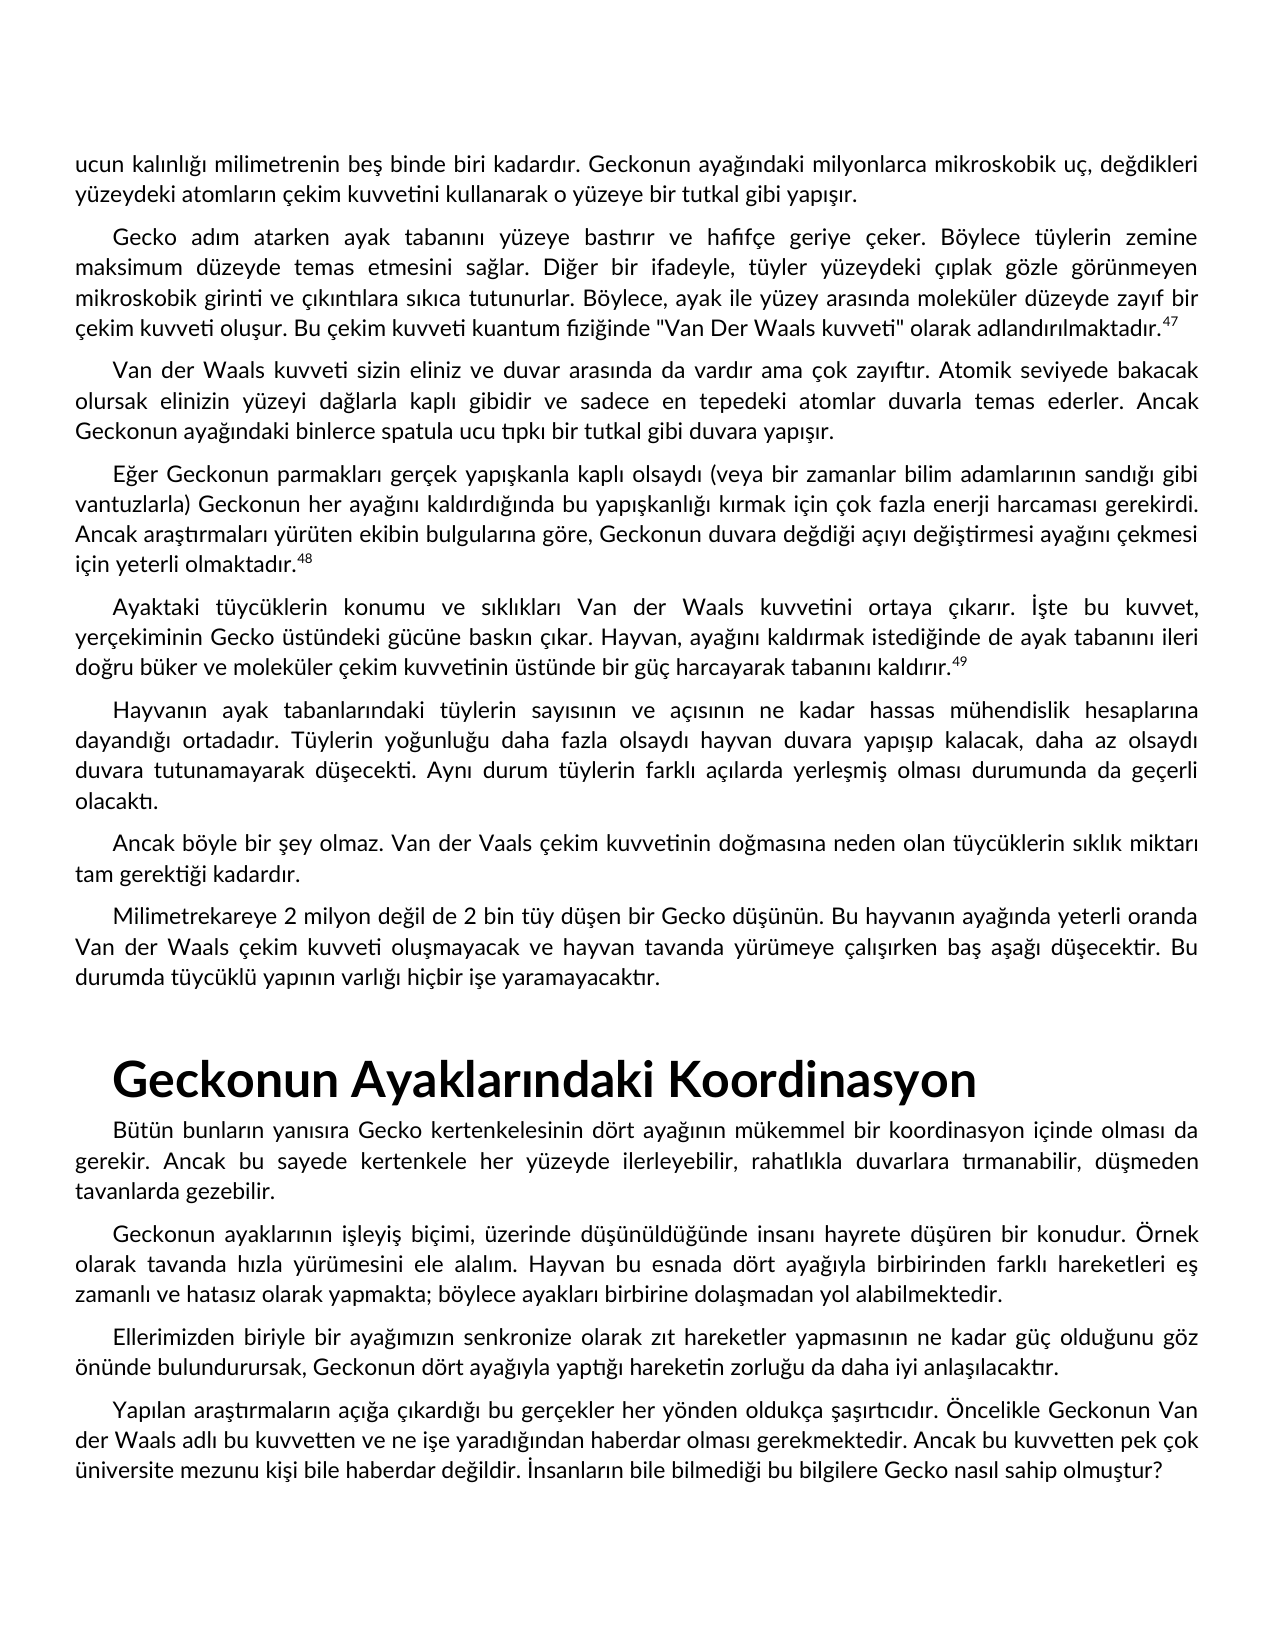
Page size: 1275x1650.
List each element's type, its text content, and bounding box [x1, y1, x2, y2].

text Geckonun ayaklarının işleyiş biçimi, üzerinde düşünüldüğünde insanı hayrete düşüren bir konudur. Örnek olarak tavanda hızla yürümesini ele alalım. Hayvan bu esnada dört ayağıyla birbirinden farklı hareketleri eş zamanlı ve hatasız olarak yapmakta; böylece ayakları birbirine dolaşmadan yol alabilmektedir. [75, 1219, 1200, 1307]
text ucun kalınlığı milimetrenin beş binde biri kadardır. Geckonun ayağındaki milyonlarca mikroskobik uç, değdikleri yüzeydeki atomların çekim kuvvetini kullanarak o yüzeye bir tutkal gibi yapışır. [75, 150, 1200, 208]
text Milimetrekareye 2 milyon değil de 2 bin tüy düşen bir Gecko düşünün. Bu hayvanın ayağında yeterli oranda Van der Waals çekim kuvveti oluşmayacak ve hayvan tavanda yürümeye çalışırken baş aşağı düşecektir. Bu durumda tüycüklü yapının varlığı hiçbir işe yaramayacaktır. [75, 902, 1200, 990]
text Yapılan araştırmaların açığa çıkardığı bu gerçekler her yönden oldukça şaşırtıcıdır. Öncelikle Geckonun Van der Waals adlı bu kuvvetten ve ne işe yaradığından haberdar olması gerekmektedir. Ancak bu kuvvetten pek çok üniversite mezunu kişi bile haberdar değildir. İnsanların bile bilmediği bu bilgilere Gecko nasıl sahip olmuştur? [75, 1395, 1200, 1483]
text Bütün bunların yanısıra Gecko kertenkelesinin dört ayağının mükemmel bir koordinasyon içinde olması da gerekir. Ancak bu sayede kertenkele her yüzeyde ilerleyebilir, rahatlıkla duvarlara tırmanabilir, düşmeden tavanlarda gezebilir. [75, 1116, 1200, 1204]
text Hayvanın ayak tabanlarındaki tüylerin sayısının ve açısının ne kadar hassas mühendislik hesaplarına dayandığı ortadadır. Tüylerin yoğunluğu daha fazla olsaydı hayvan duvara yapışıp kalacak, daha az olsaydı duvara tutunamayarak düşecekti. Aynı durum tüylerin farklı açılarda yerleşmiş olması durumunda da geçerli olacaktı. [75, 696, 1200, 814]
text Van der Waals kuvveti sizin eliniz ve duvar arasında da vardır ama çok zayıftır. Atomik seviyede bakacak olursak elinizin yüzeyi dağlarla kaplı gibidir ve sadece en tepedeki atomlar duvarla temas ederler. Ancak Geckonun ayağındaki binlerce spatula ucu tıpkı bir tutkal gibi duvara yapışır. [75, 356, 1200, 444]
text Ancak böyle bir şey olmaz. Van der Vaals çekim kuvvetinin doğmasına neden olan tüycüklerin sıklık miktarı tam gerektiği kadardır. [75, 829, 1200, 887]
text Ayaktaki tüycüklerin konumu ve sıklıkları Van der Waals kuvvetini ortaya çıkarır. İşte bu kuvvet, yerçekiminin Gecko üstündeki gücüne baskın çıkar. Hayvan, ayağını kaldırmak istediğinde de ayak tabanını ileri doğru büker ve moleküler çekim kuvvetinin üstünde bir güç harcayarak tabanını kaldırır.49 [75, 593, 1200, 681]
text Eğer Geckonun parmakları gerçek yapışkanla kaplı olsaydı (veya bir zamanlar bilim adamlarının sandığı gibi vantuzlarla) Geckonun her ayağını kaldırdığında bu yapışkanlığı kırmak için çok fazla enerji harcaması gerekirdi. Ancak araştırmaları yürüten ekibin bulgularına göre, Geckonun duvara değdiği açıyı değiştirmesi ayağını çekmesi için yeterli olmaktadır.48 [75, 459, 1200, 577]
subtitle Geckonun Ayaklarındaki Koordinasyon [112, 1048, 1200, 1108]
text Ellerimizden biriyle bir ayağımızın senkronize olarak zıt hareketler yapmasının ne kadar güç olduğunu göz önünde bulundurursak, Geckonun dört ayağıyla yaptığı hareketin zorluğu da daha iyi anlaşılacaktır. [75, 1322, 1200, 1380]
text Gecko adım atarken ayak tabanını yüzeye bastırır ve hafifçe geriye çeker. Böylece tüylerin zemine maksimum düzeyde temas etmesini sağlar. Diğer bir ifadeyle, tüyler yüzeydeki çıplak gözle görünmeyen mikroskobik girinti ve çıkıntılara sıkıca tutunurlar. Böylece, ayak ile yüzey arasında moleküler düzeyde zayıf bir çekim kuvveti oluşur. Bu çekim kuvveti kuantum fiziğinde "Van Der Waals kuvveti" olarak adlandırılmaktadır.47 [75, 223, 1200, 341]
